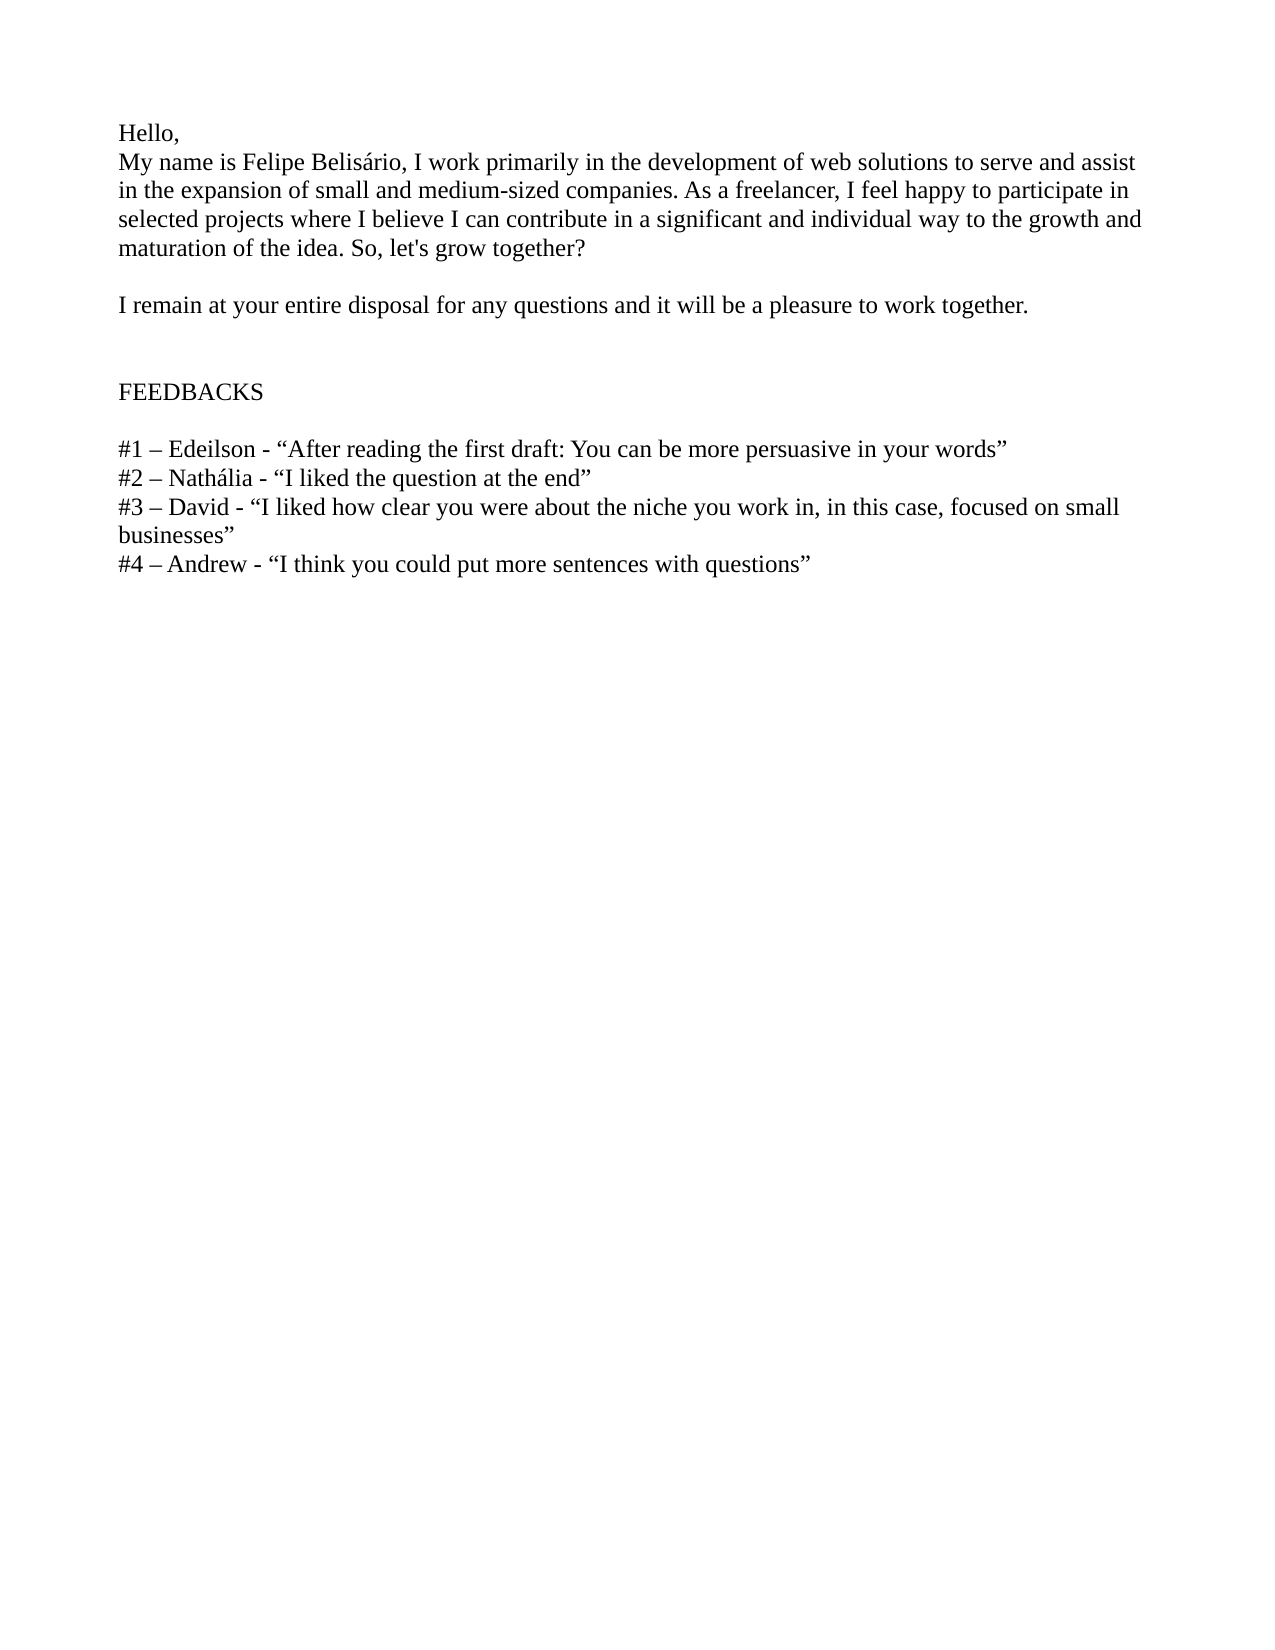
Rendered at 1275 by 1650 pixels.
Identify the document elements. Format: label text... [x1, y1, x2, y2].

text Hello, [118, 118, 1157, 147]
text My name is Felipe Belisário, I work primarily in the development of web solutions to serve and assist in the expansion of small and medium-sized companies. As a freelancer, I feel happy to participate in selected projects where I believe I can contribute in a significant and individual way to the growth and maturation of the idea. So, let's grow together? [118, 147, 1157, 262]
text #2 – Nathália - “I liked the question at the end” [118, 463, 1157, 492]
text #3 – David - “I liked how clear you were about the niche you work in, in this case, focused on small businesses” [118, 492, 1157, 549]
text #4 – Andrew - “I think you could put more sentences with questions” [118, 549, 1157, 578]
text I remain at your entire disposal for any questions and it will be a pleasure to work together. [118, 291, 1157, 319]
text FEEDBACKS [118, 377, 1157, 406]
text #1 – Edeilson - “After reading the first draft: You can be more persuasive in your words” [118, 434, 1157, 463]
